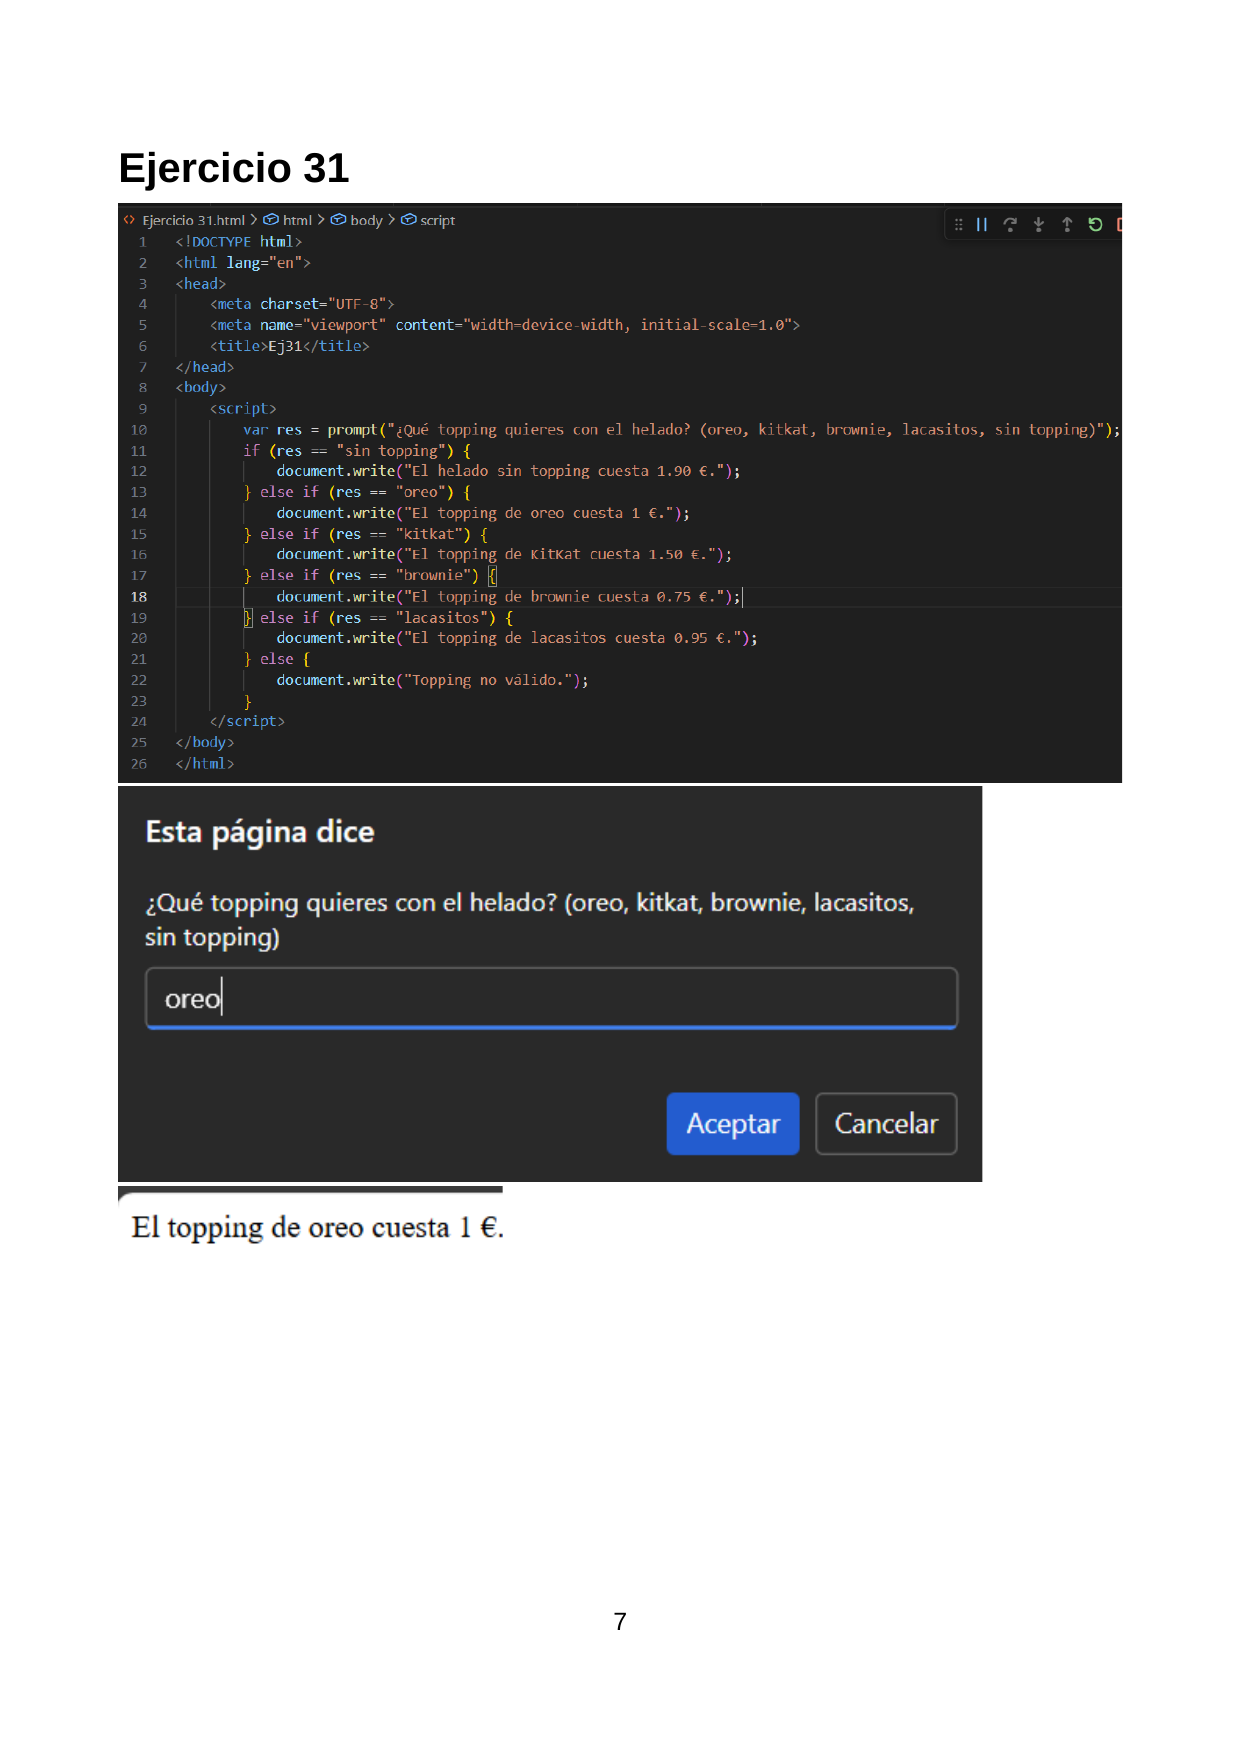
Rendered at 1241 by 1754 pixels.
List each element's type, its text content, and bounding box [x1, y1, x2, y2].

picture [118, 786, 983, 1182]
picture [118, 1186, 503, 1258]
subtitle Ejercicio 31 [118, 143, 1122, 191]
picture [118, 203, 1123, 783]
